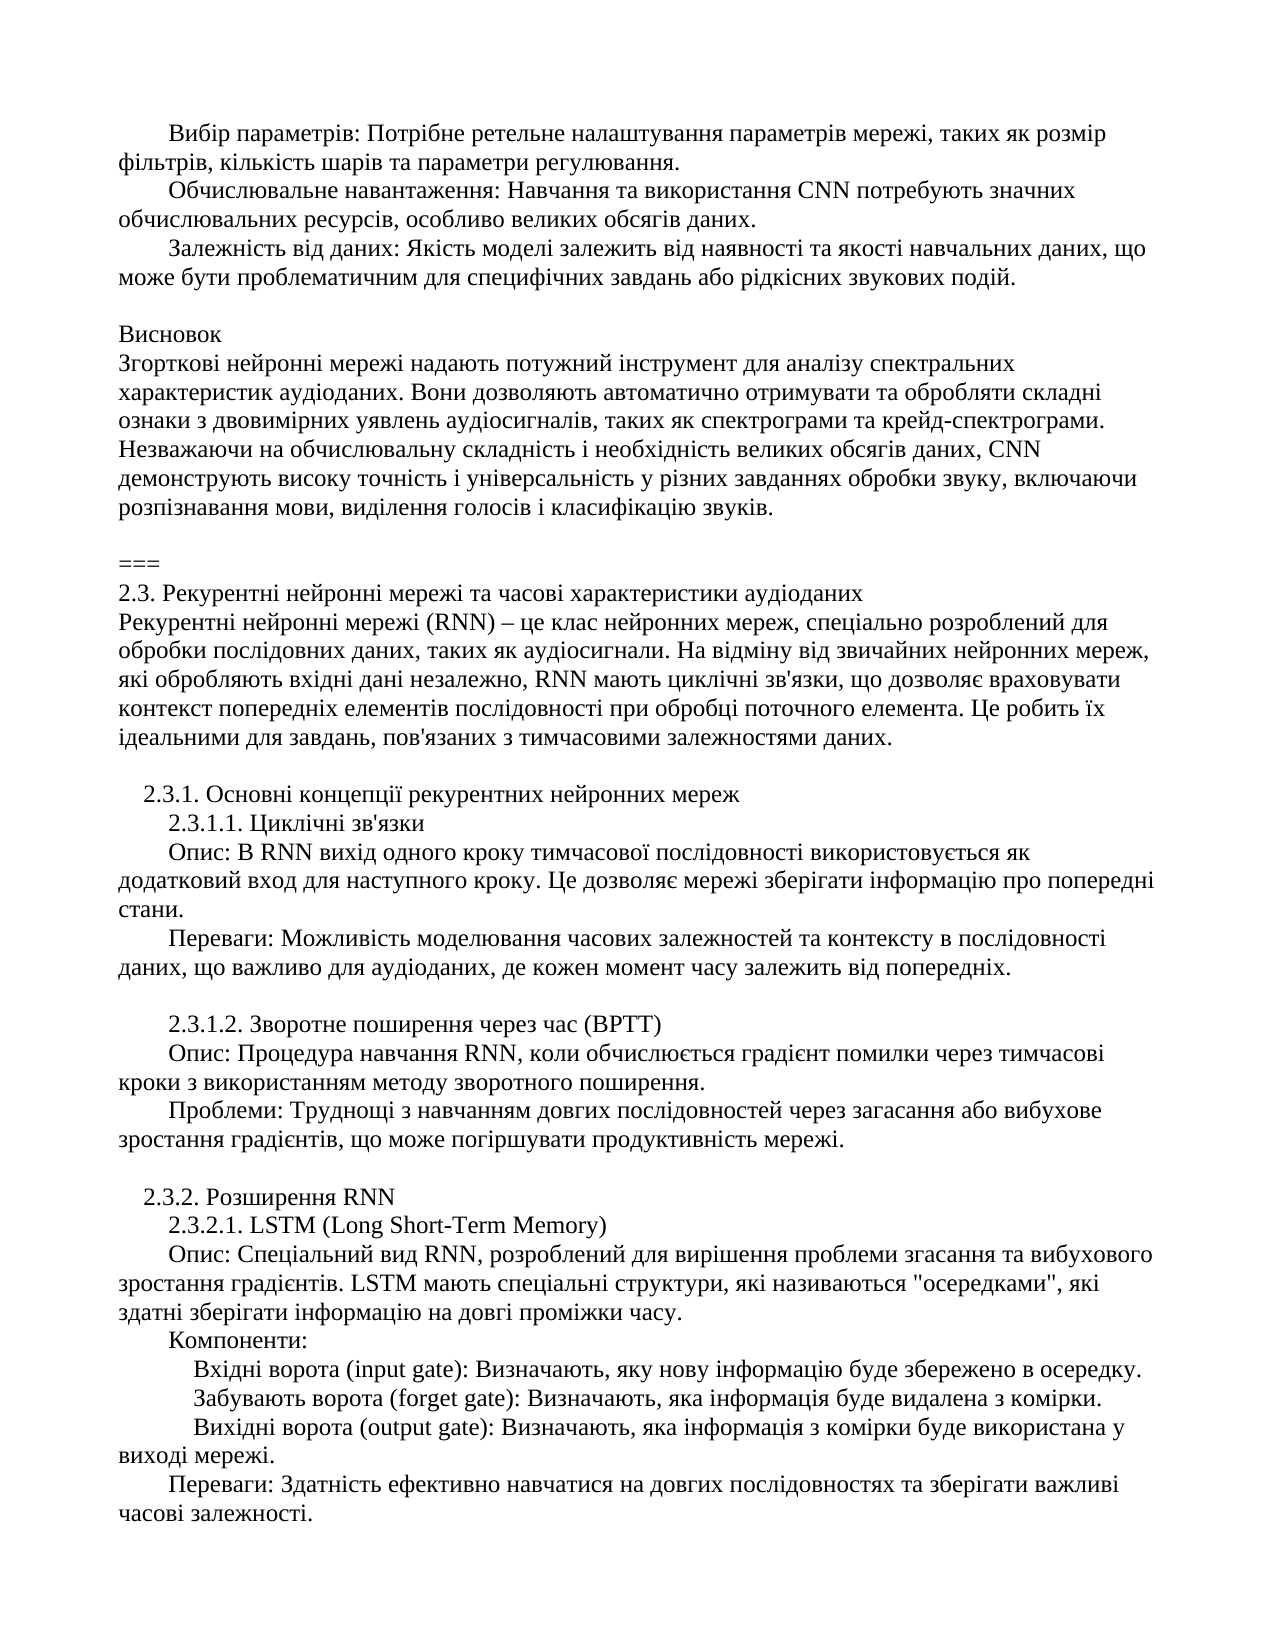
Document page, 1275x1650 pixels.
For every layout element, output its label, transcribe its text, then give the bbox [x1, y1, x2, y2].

text Переваги: ​​Здатність ефективно навчатися на довгих послідовностях та зберігати важливі часові залежності. [118, 1469, 1157, 1527]
text Переваги: ​​Можливість моделювання часових залежностей та контексту в послідовності даних, що важливо для аудіоданих, де кожен момент часу залежить від попередніх. [118, 923, 1157, 981]
text Висновок [118, 319, 1157, 348]
text Вихідні ворота (output gate): Визначають, яка інформація з комірки буде використана у виході мережі. [118, 1412, 1157, 1469]
text Обчислювальне навантаження: Навчання та використання CNN потребують значних обчислювальних ресурсів, особливо великих обсягів даних. [118, 176, 1157, 233]
text Згорткові нейронні мережі надають потужний інструмент для аналізу спектральних характеристик аудіоданих. Вони дозволяють автоматично отримувати та обробляти складні ознаки з двовимірних уявлень аудіосигналів, таких як спектрограми та крейд-спектрограми. Незважаючи на обчислювальну складність і необхідність великих обсягів даних, CNN демонструють високу точність і універсальність у різних завданнях обробки звуку, включаючи розпізнавання мови, виділення голосів і класифікацію звуків. [118, 348, 1157, 521]
text Вибір параметрів: Потрібне ретельне налаштування параметрів мережі, таких як розмір фільтрів, кількість шарів та параметри регулювання. [118, 118, 1157, 176]
text 2.3.1.2. Зворотне поширення через час (BPTT) [118, 1009, 1157, 1038]
text 2.3.2. Розширення RNN [118, 1182, 1157, 1211]
text Опис: В RNN вихід одного кроку тимчасової послідовності використовується як додатковий вход для наступного кроку. Це дозволяє мережі зберігати інформацію про попередні стани. [118, 837, 1157, 923]
text Опис: Процедура навчання RNN, коли обчислюється градієнт помилки через тимчасові кроки з використанням методу зворотного поширення. [118, 1038, 1157, 1096]
text 2.3. Рекурентні нейронні мережі та часові характеристики аудіоданих [118, 578, 1157, 607]
text 2.3.2.1. LSTM (Long Short-Term Memory) [118, 1211, 1157, 1239]
text Рекурентні нейронні мережі (RNN) – це клас нейронних мереж, спеціально розроблений для обробки послідовних даних, таких як аудіосигнали. На відміну від звичайних нейронних мереж, які обробляють вхідні дані незалежно, RNN мають циклічні зв'язки, що дозволяє враховувати контекст попередніх елементів послідовності при обробці поточного елемента. Це робить їх ідеальними для завдань, пов'язаних з тимчасовими залежностями даних. [118, 607, 1157, 751]
text 2.3.1.1. Циклічні зв'язки [118, 808, 1157, 837]
text Компоненти: [118, 1326, 1157, 1354]
text Вхідні ворота (input gate): Визначають, яку нову інформацію буде збережено в осередку. [118, 1354, 1157, 1383]
text Залежність від даних: Якість моделі залежить від наявності та якості навчальних даних, що може бути проблематичним для специфічних завдань або рідкісних звукових подій. [118, 233, 1157, 291]
text Проблеми: Труднощі з навчанням довгих послідовностей через загасання або вибухове зростання градієнтів, що може погіршувати продуктивність мережі. [118, 1096, 1157, 1153]
text 2.3.1. Основні концепції рекурентних нейронних мереж [118, 779, 1157, 808]
text === [118, 549, 1157, 578]
text Забувають ворота (forget gate): Визначають, яка інформація буде видалена з комірки. [118, 1383, 1157, 1412]
text Опис: Спеціальний вид RNN, розроблений для вирішення проблеми згасання та вибухового зростання градієнтів. LSTM мають спеціальні структури, які називаються "осередками", які здатні зберігати інформацію на довгі проміжки часу. [118, 1239, 1157, 1326]
